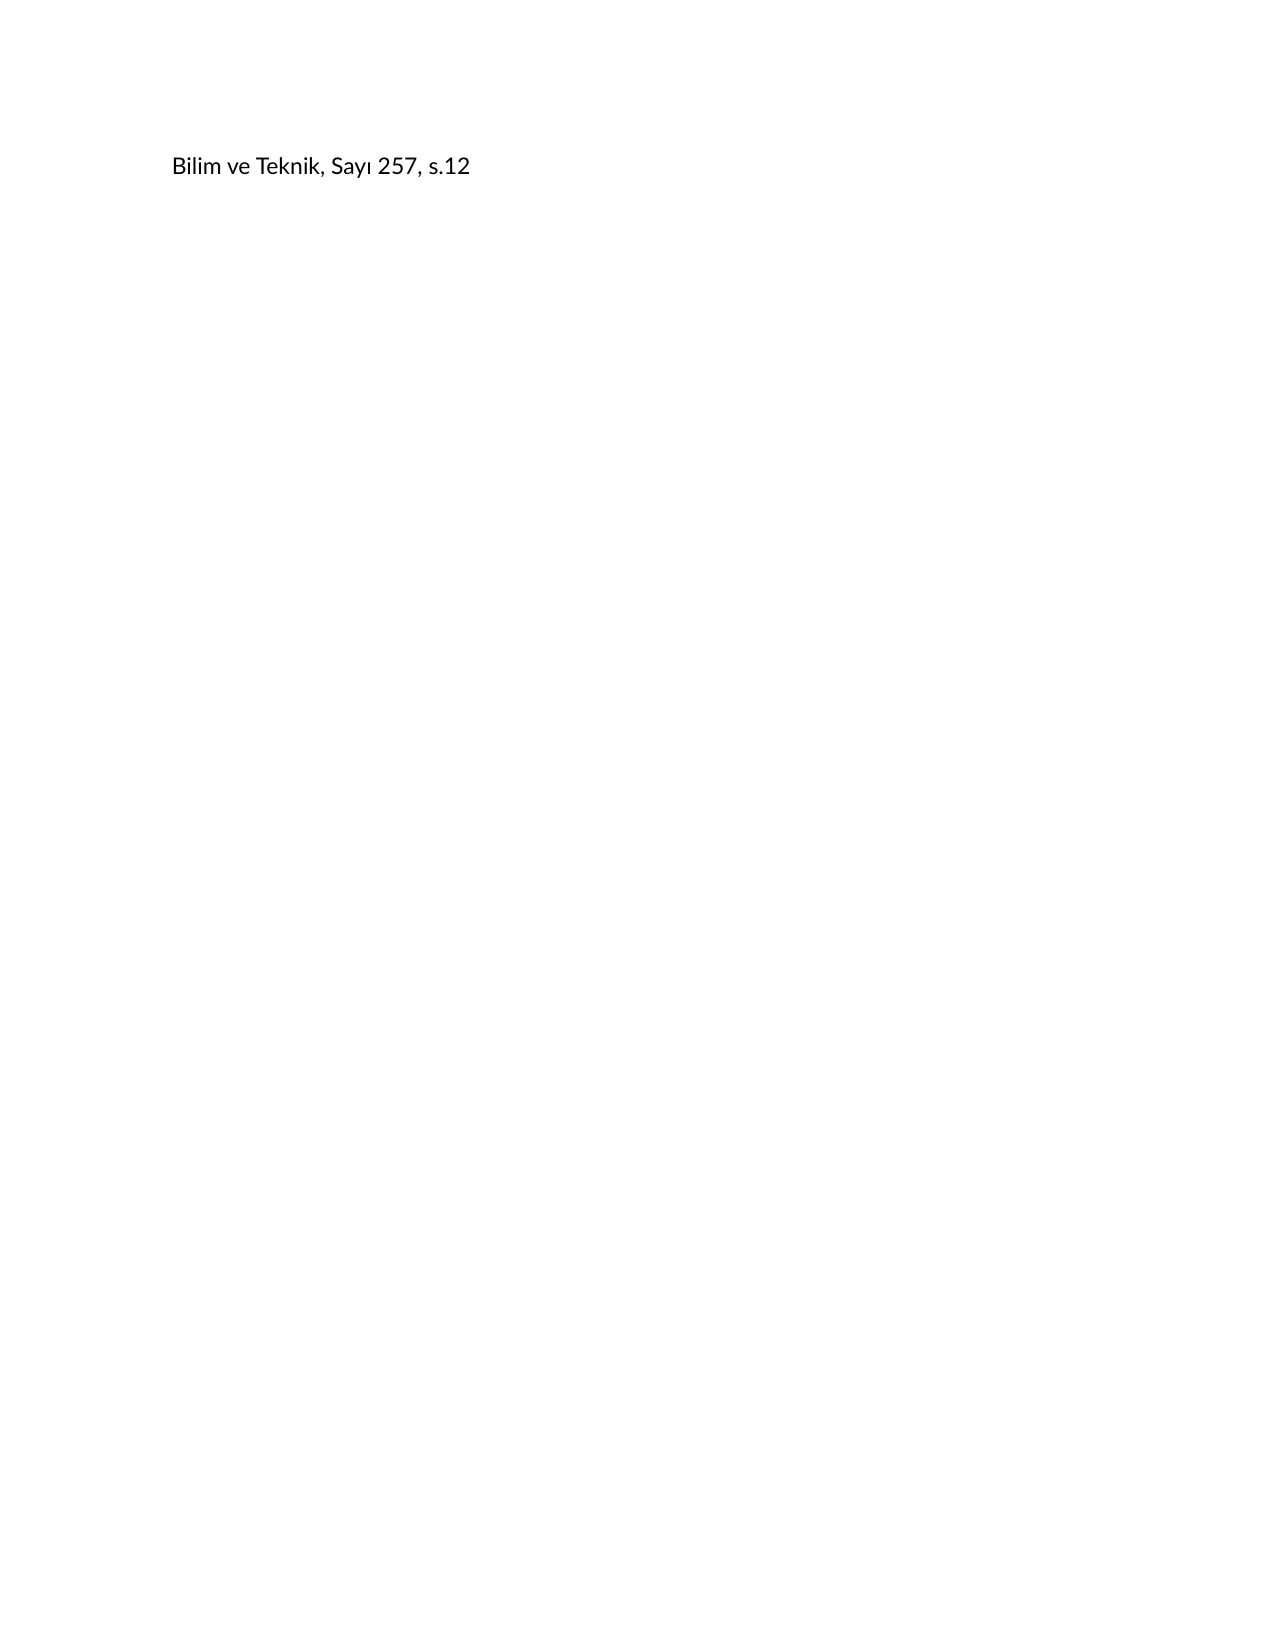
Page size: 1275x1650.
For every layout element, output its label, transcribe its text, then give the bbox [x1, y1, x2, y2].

text Bilim ve Teknik, Sayı 257, s.12 [112, 148, 1145, 181]
